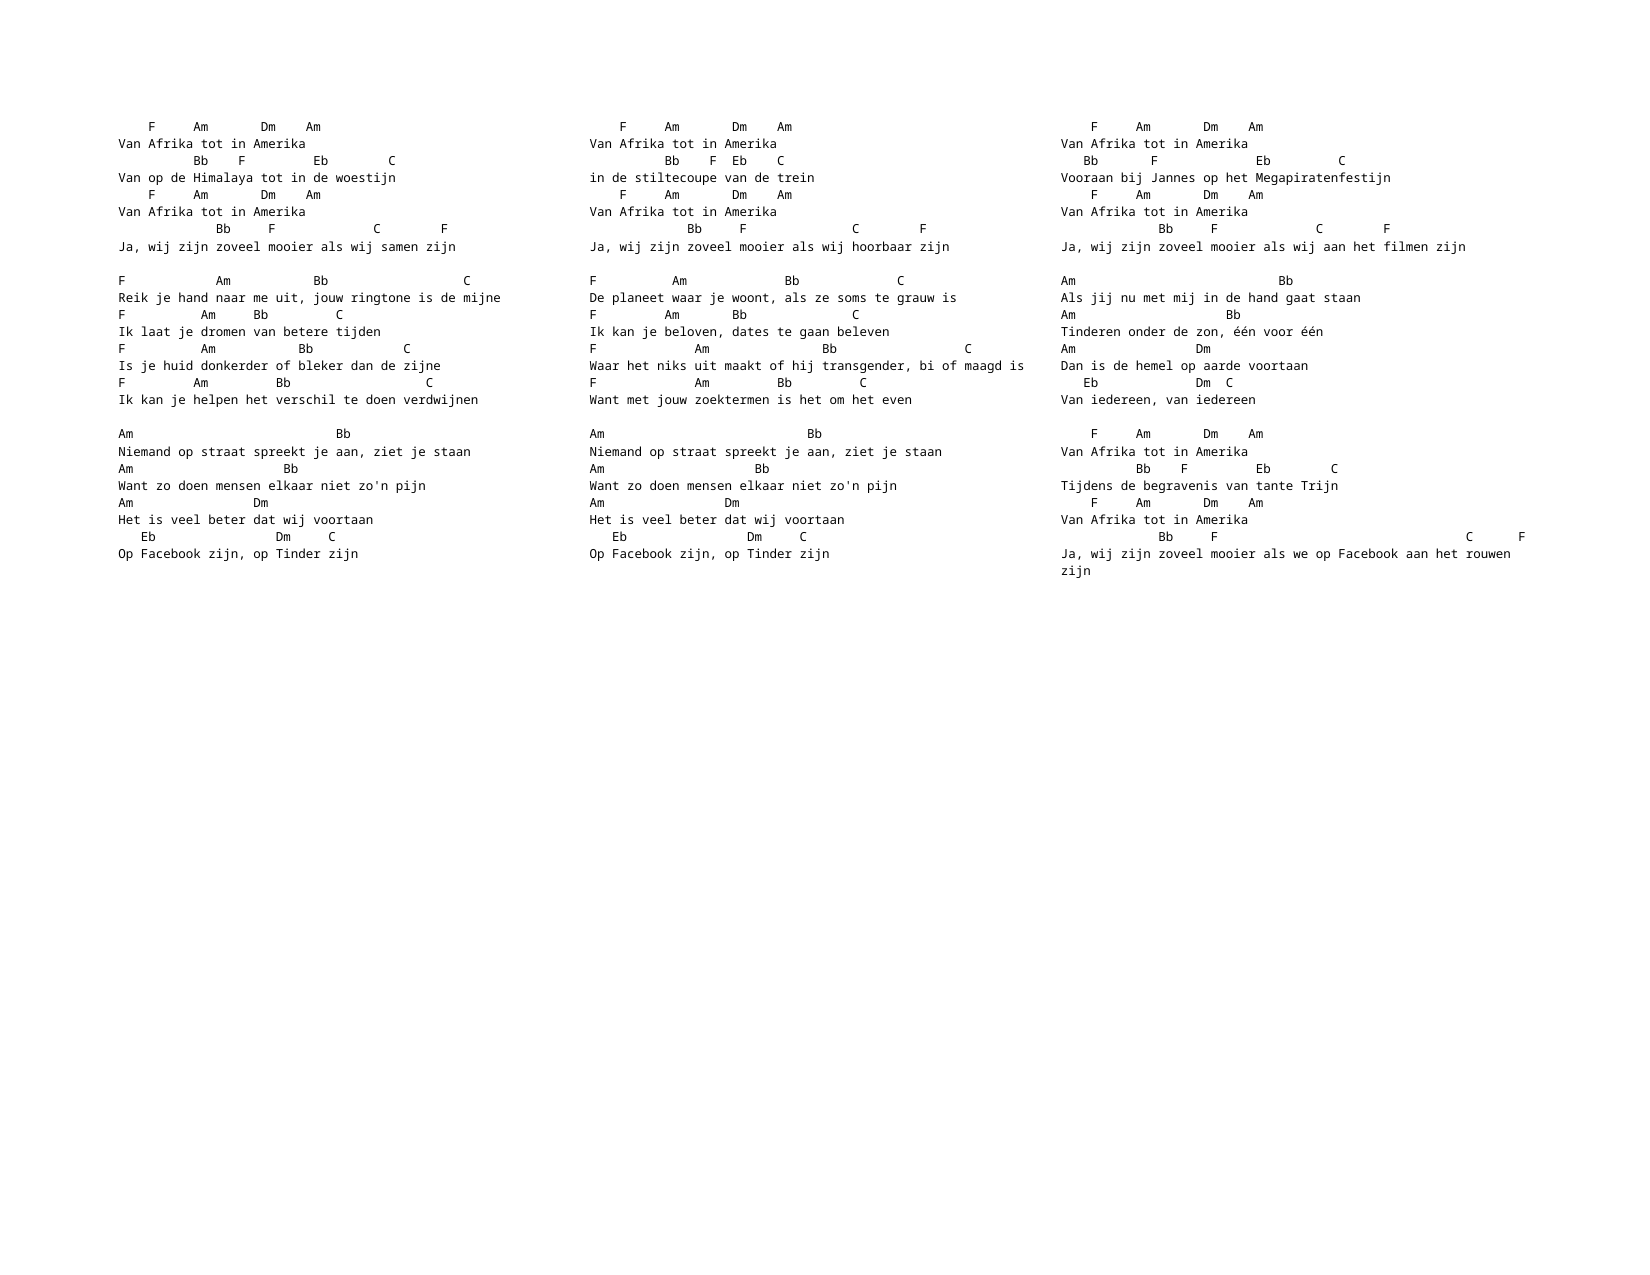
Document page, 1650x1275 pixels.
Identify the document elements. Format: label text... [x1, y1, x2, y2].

text Want zo doen mensen elkaar niet zo'n pijn [118, 477, 589, 494]
text F Am Dm Am [118, 186, 589, 203]
text Am Dm [589, 494, 1061, 511]
text Dan is de hemel op aarde voortaan [1061, 357, 1532, 374]
text Ik kan je beloven, dates te gaan beleven [589, 323, 1061, 340]
text F Am Bb C [118, 340, 589, 357]
text Want met jouw zoektermen is het om het even [589, 391, 1061, 408]
text F Am Bb C [118, 306, 589, 323]
text Am Dm [1061, 340, 1532, 357]
text Bb F C F [118, 221, 589, 238]
text Bb F Eb C [1061, 152, 1532, 169]
text F Am Bb C [589, 272, 1061, 289]
text Op Facebook zijn, op Tinder zijn [118, 545, 589, 562]
text Als jij nu met mij in de hand gaat staan [1061, 289, 1532, 306]
text F Am Dm Am [1061, 118, 1532, 135]
text Eb Dm C [589, 528, 1061, 545]
text Bb F C F [1061, 221, 1532, 238]
text Ja, wij zijn zoveel mooier als wij samen zijn [118, 238, 589, 255]
text F Am Bb C [589, 340, 1061, 357]
text Vooraan bij Jannes op het Megapiratenfestijn [1061, 169, 1532, 186]
text Niemand op straat spreekt je aan, ziet je staan [118, 443, 589, 460]
text F Am Bb C [589, 374, 1061, 391]
text Ja, wij zijn zoveel mooier als wij aan het filmen zijn [1061, 238, 1532, 255]
text Tinderen onder de zon, één voor één [1061, 323, 1532, 340]
text Am Bb [1061, 272, 1532, 289]
text F Am Dm Am [118, 118, 589, 135]
text Reik je hand naar me uit, jouw ringtone is de mijne [118, 289, 589, 306]
text De planeet waar je woont, als ze soms te grauw is [589, 289, 1061, 306]
text Van Afrika tot in Amerika [1061, 135, 1532, 152]
text Van Afrika tot in Amerika [1061, 443, 1532, 460]
text F Am Dm Am [1061, 186, 1532, 203]
text Am Bb [118, 460, 589, 477]
text Am Dm [118, 494, 589, 511]
text Het is veel beter dat wij voortaan [118, 511, 589, 528]
text Het is veel beter dat wij voortaan [589, 511, 1061, 528]
text Bb F Eb C [589, 152, 1061, 169]
text Van Afrika tot in Amerika [589, 135, 1061, 152]
text Van Afrika tot in Amerika [1061, 203, 1532, 221]
text Van Afrika tot in Amerika [118, 203, 589, 221]
text Op Facebook zijn, op Tinder zijn [589, 545, 1061, 562]
text Am Bb [1061, 306, 1532, 323]
text Eb Dm C [1061, 374, 1532, 391]
text F Am Bb C [589, 306, 1061, 323]
text F Am Bb C [118, 374, 589, 391]
text Waar het niks uit maakt of hij transgender, bi of maagd is [589, 357, 1061, 374]
text Want zo doen mensen elkaar niet zo'n pijn [589, 477, 1061, 494]
text Am Bb [589, 460, 1061, 477]
text Bb F Eb C [118, 152, 589, 169]
text Van Afrika tot in Amerika [1061, 511, 1532, 528]
text F Am Dm Am [589, 186, 1061, 203]
text F Am Dm Am [589, 118, 1061, 135]
text Van op de Himalaya tot in de woestijn [118, 169, 589, 186]
text Van Afrika tot in Amerika [589, 203, 1061, 221]
text Ja, wij zijn zoveel mooier als wij hoorbaar zijn [589, 238, 1061, 255]
text Van iedereen, van iedereen [1061, 391, 1532, 408]
text Am Bb [118, 426, 589, 443]
text Bb F Eb C [1061, 460, 1532, 477]
text Bb F C F [589, 221, 1061, 238]
text Niemand op straat spreekt je aan, ziet je staan [589, 443, 1061, 460]
text Tijdens de begravenis van tante Trijn [1061, 477, 1532, 494]
text F Am Bb C [118, 272, 589, 289]
text F Am Dm Am [1061, 494, 1532, 511]
text Ik laat je dromen van betere tijden [118, 323, 589, 340]
text Ja, wij zijn zoveel mooier als we op Facebook aan het rouwen zijn [1061, 545, 1532, 579]
text Bb F C F [1061, 528, 1532, 545]
text Am Bb [589, 426, 1061, 443]
text Van Afrika tot in Amerika [118, 135, 589, 152]
text Is je huid donkerder of bleker dan de zijne [118, 357, 589, 374]
text Eb Dm C [118, 528, 589, 545]
text F Am Dm Am [1061, 426, 1532, 443]
text in de stiltecoupe van de trein [589, 169, 1061, 186]
text Ik kan je helpen het verschil te doen verdwijnen [118, 391, 589, 408]
